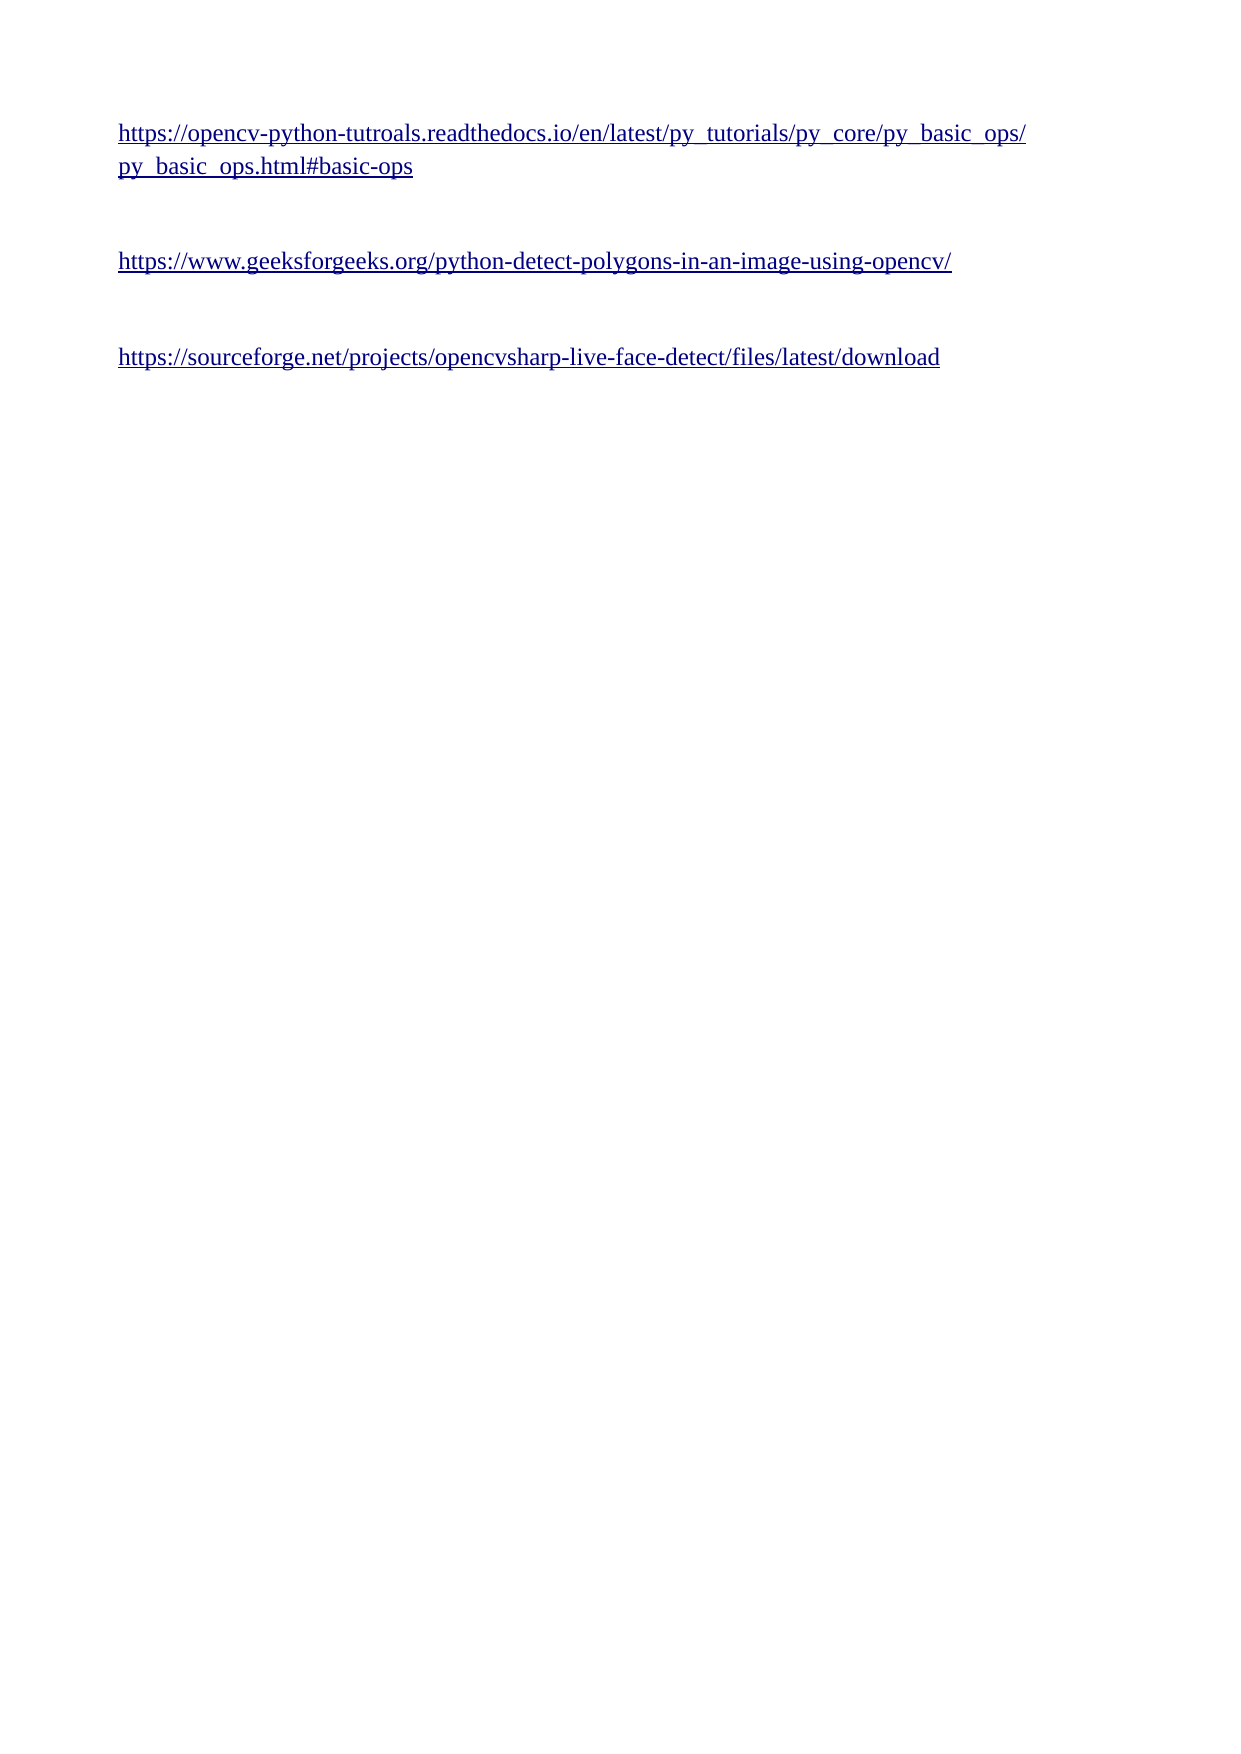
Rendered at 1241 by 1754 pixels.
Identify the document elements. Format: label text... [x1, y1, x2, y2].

text https://sourceforge.net/projects/opencvsharp-live-face-detect/files/latest/download [118, 342, 1122, 370]
text https://www.geeksforgeeks.org/python-detect-polygons-in-an-image-using-opencv/ [118, 246, 1122, 275]
text https://opencv-python-tutroals.readthedocs.io/en/latest/py_tutorials/py_core/py_basic_ops/py_basic_ops.html#basic-ops [118, 118, 1122, 180]
